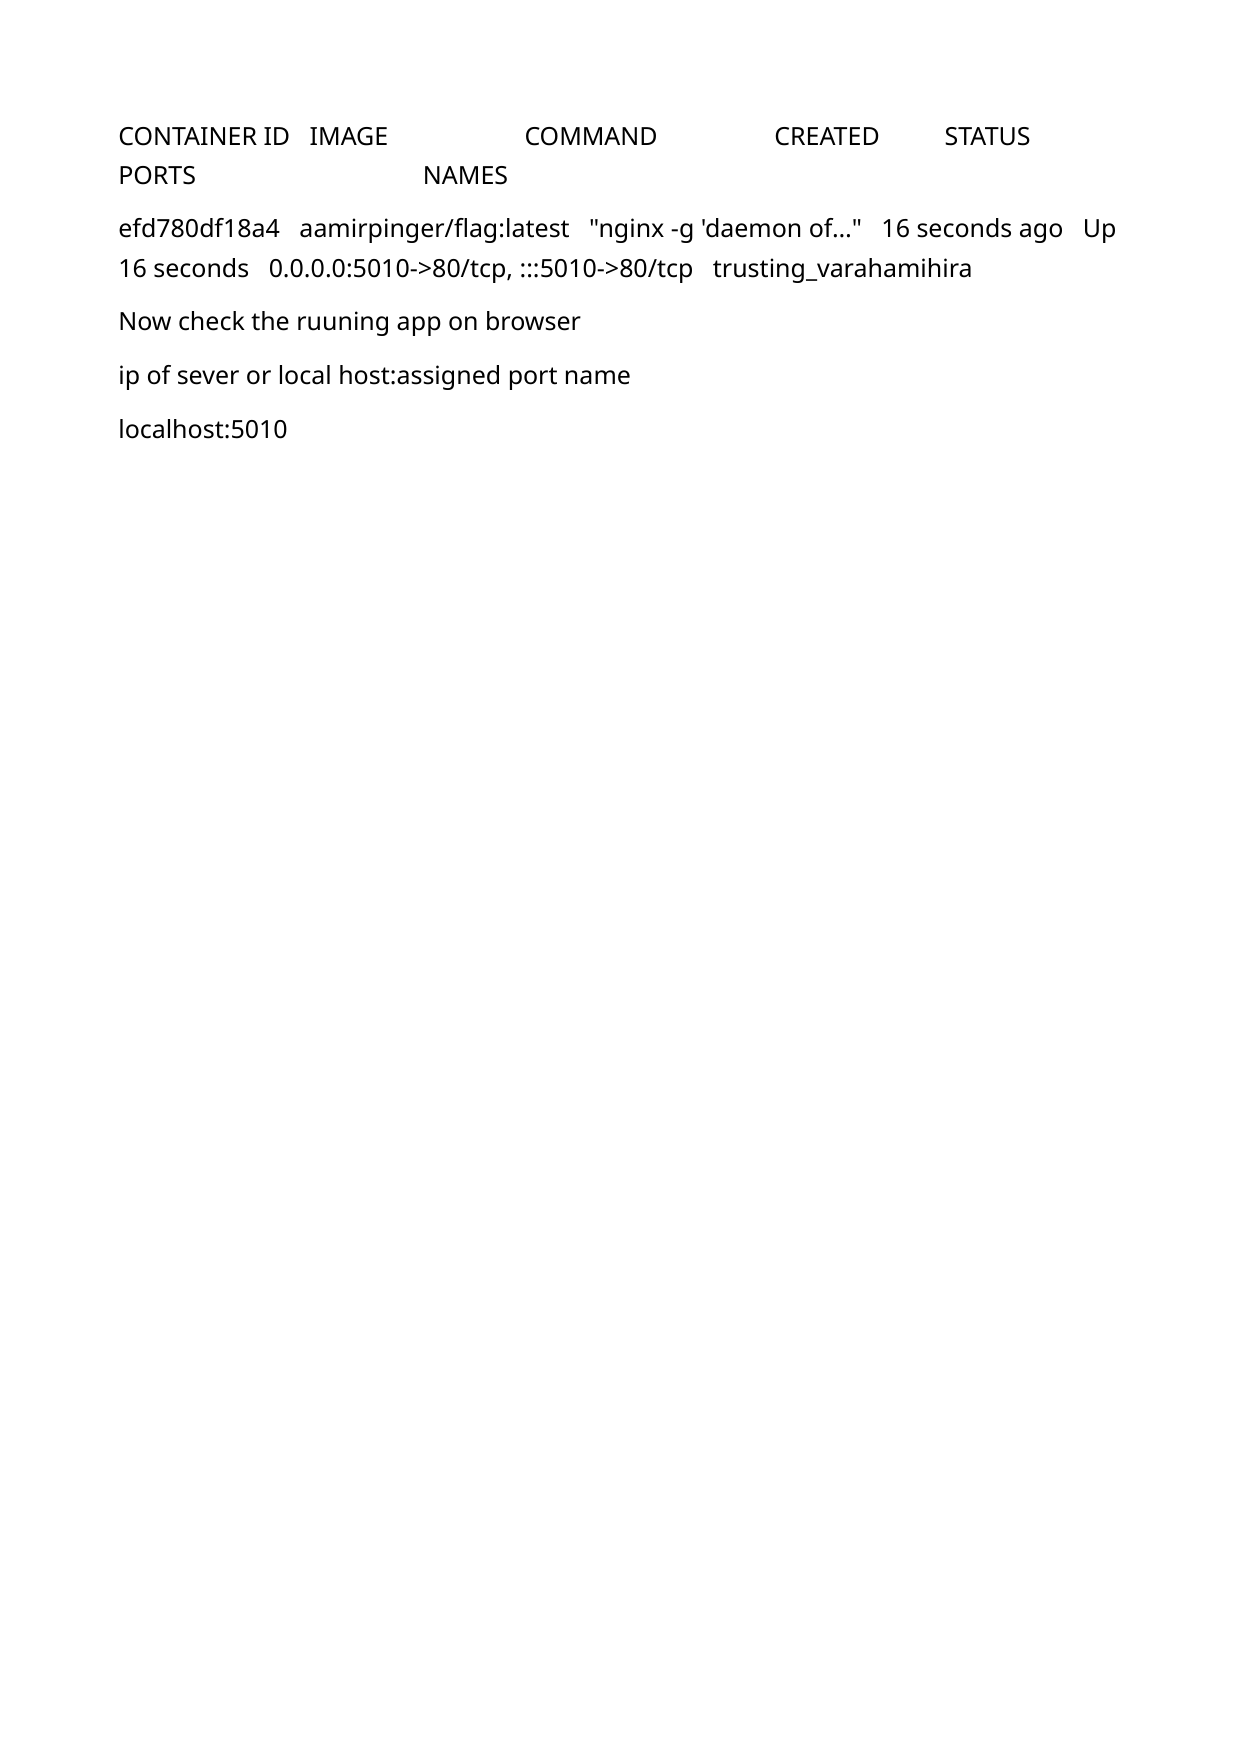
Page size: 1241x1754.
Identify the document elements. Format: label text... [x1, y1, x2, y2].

text localhost:5010 [118, 411, 1122, 446]
text CONTAINER ID IMAGE COMMAND CREATED STATUS PORTS NAMES [118, 118, 1122, 191]
text ip of sever or local host:assigned port name [118, 358, 1122, 392]
text Now check the ruuning app on browser [118, 304, 1122, 338]
text efd780df18a4 aamirpinger/flag:latest "nginx -g 'daemon of…" 16 seconds ago Up 16 seconds 0.0.0.0:5010->80/tcp, :::5010->80/tcp trusting_varahamihira [118, 211, 1122, 284]
